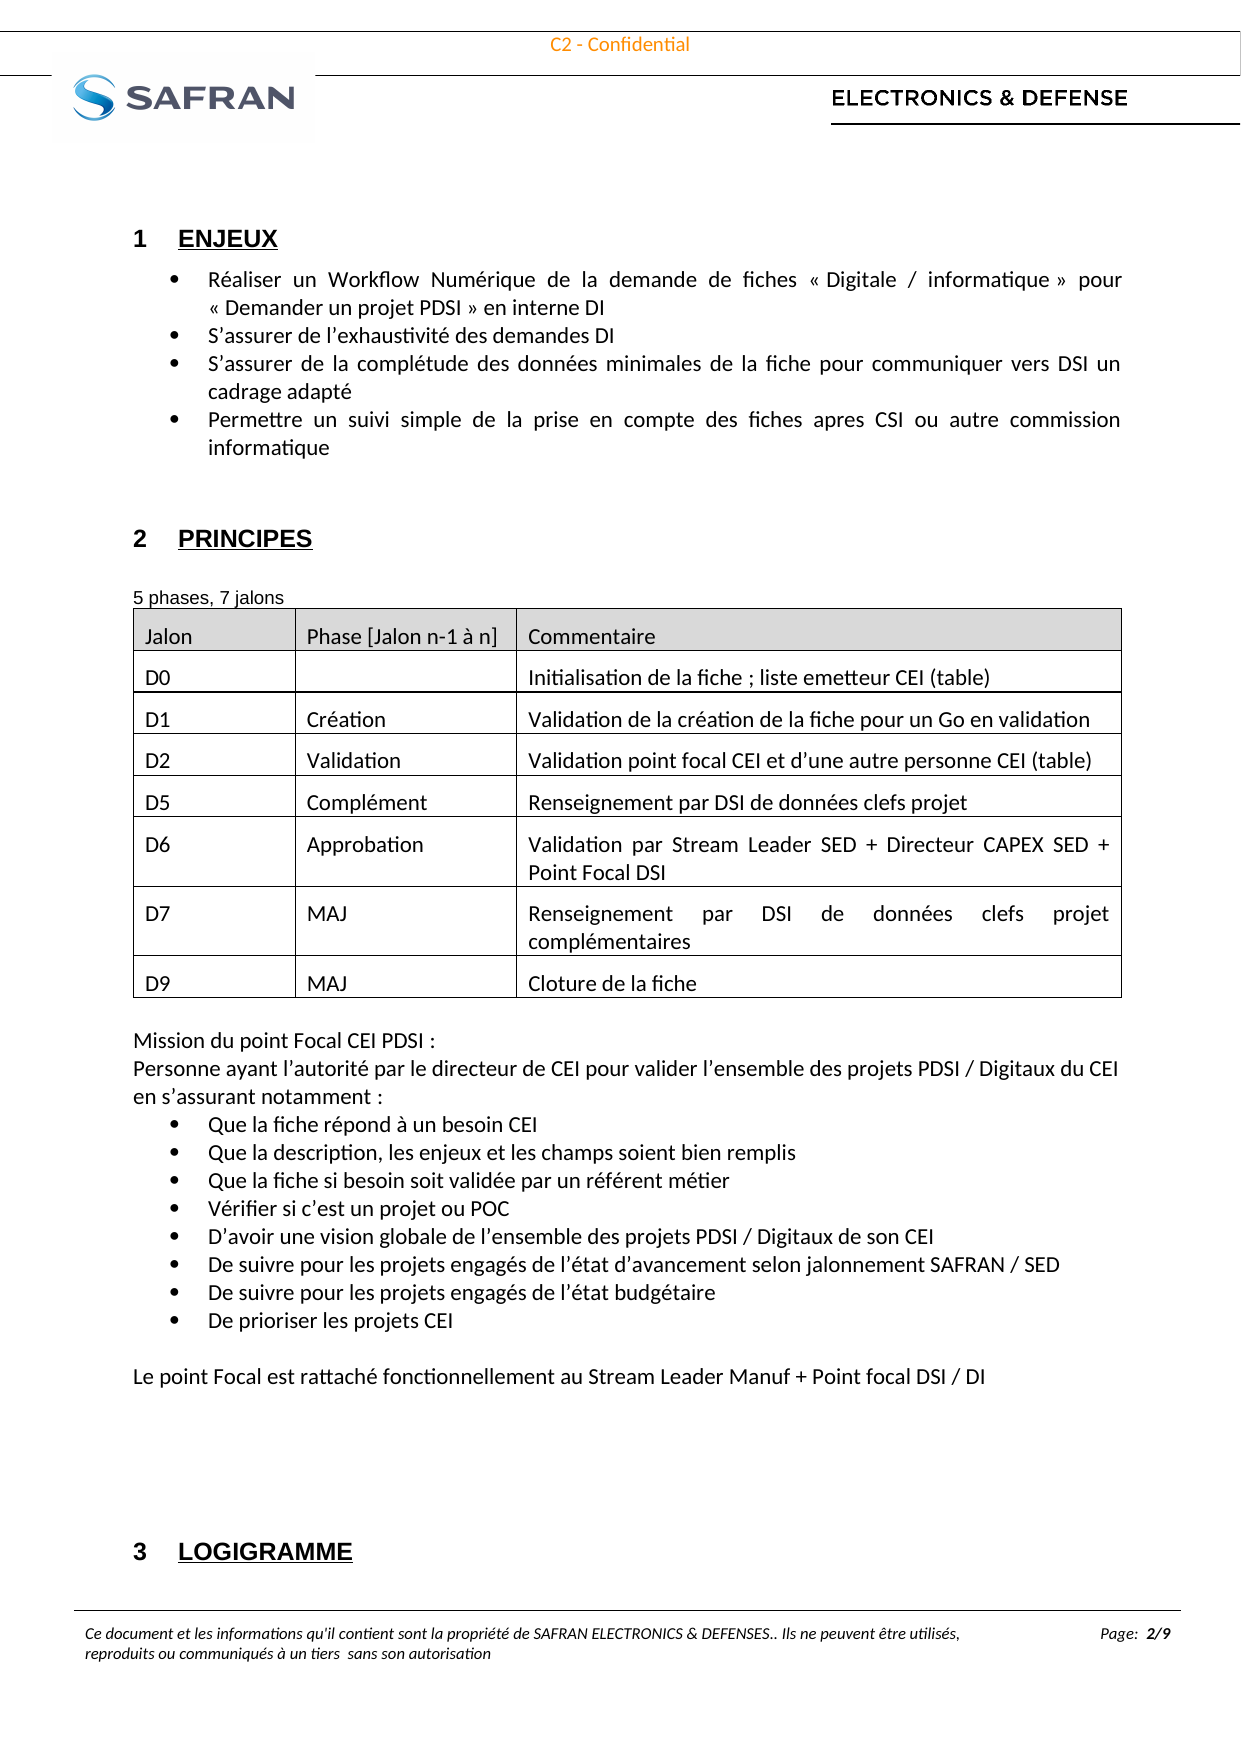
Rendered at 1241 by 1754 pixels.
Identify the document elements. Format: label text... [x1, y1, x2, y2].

table_cell Validation par Stream Leader SED + Directeur CAPEX SED + Point Focal DSI [517, 817, 1121, 886]
table_cell D5 [134, 776, 295, 816]
list Que la fiche si besoin soit validée par un référent métier [170, 1166, 1122, 1194]
list Que la fiche répond à un besoin CEI [170, 1110, 1122, 1138]
table_cell Validation de la création de la fiche pour un Go en validation [517, 693, 1121, 733]
table_cell MAJ [296, 956, 516, 997]
subtitle Enjeux [133, 224, 1122, 253]
list D’avoir une vision globale de l’ensemble des projets PDSI / Digitaux de son CEI [170, 1222, 1122, 1250]
picture [51, 52, 316, 143]
list S’assurer de la complétude des données minimales de la fiche pour communiquer vers DSI un cadrage adapté [170, 349, 1122, 405]
table_cell Renseignement par DSI de données clefs projet [517, 776, 1121, 816]
table_cell D2 [134, 734, 295, 774]
table_cell D0 [134, 651, 295, 691]
text Mission du point Focal CEI PDSI : [133, 1026, 1122, 1054]
table_cell MAJ [296, 887, 516, 955]
table_cell D7 [134, 887, 295, 955]
table_cell [296, 651, 516, 691]
list De suivre pour les projets engagés de l’état budgétaire [170, 1278, 1122, 1306]
list Que la description, les enjeux et les champs soient bien remplis [170, 1138, 1122, 1166]
table_cell D9 [134, 956, 295, 997]
table_cell Cloture de la fiche [517, 956, 1121, 997]
table_cell Validation point focal CEI et d’une autre personne CEI (table) [517, 734, 1121, 774]
table_cell Renseignement par DSI de données clefs projet complémentaires [517, 887, 1121, 955]
table_cell Approbation [296, 817, 516, 886]
table_header Phase [Jalon n-1 à n] [296, 609, 516, 650]
table_header Commentaire [517, 609, 1121, 650]
text Personne ayant l’autorité par le directeur de CEI pour valider l’ensemble des projets PDSI / Digitaux du CEI en s’assurant notamment : [133, 1054, 1122, 1110]
list De prioriser les projets CEI [170, 1306, 1122, 1334]
table_cell Création [296, 693, 516, 733]
table_cell Validation [296, 734, 516, 774]
table_header Jalon [134, 609, 295, 650]
list Vérifier si c’est un projet ou POC [170, 1194, 1122, 1222]
list S’assurer de l’exhaustivité des demandes DI [170, 321, 1122, 349]
table_cell Initialisation de la fiche ; liste emetteur CEI (table) [517, 651, 1121, 691]
list Réaliser un Workflow Numérique de la demande de fiches « Digitale / informatique » pour « Demander un projet PDSI » en interne DI [170, 265, 1122, 321]
subtitle Principes [133, 524, 1122, 553]
list De suivre pour les projets engagés de l’état d’avancement selon jalonnement SAFRAN / SED [170, 1250, 1122, 1278]
text Le point Focal est rattaché fonctionnellement au Stream Leader Manuf + Point focal DSI / DI [133, 1362, 1122, 1390]
table_cell D1 [134, 693, 295, 733]
list Permettre un suivi simple de la prise en compte des fiches apres CSI ou autre commission informatique [170, 405, 1122, 461]
subtitle LOGIGRAMME [133, 1537, 1122, 1566]
table_cell Complément [296, 776, 516, 816]
table_cell D6 [134, 817, 295, 886]
subtitle 5 phases, 7 jalons [133, 587, 1122, 608]
